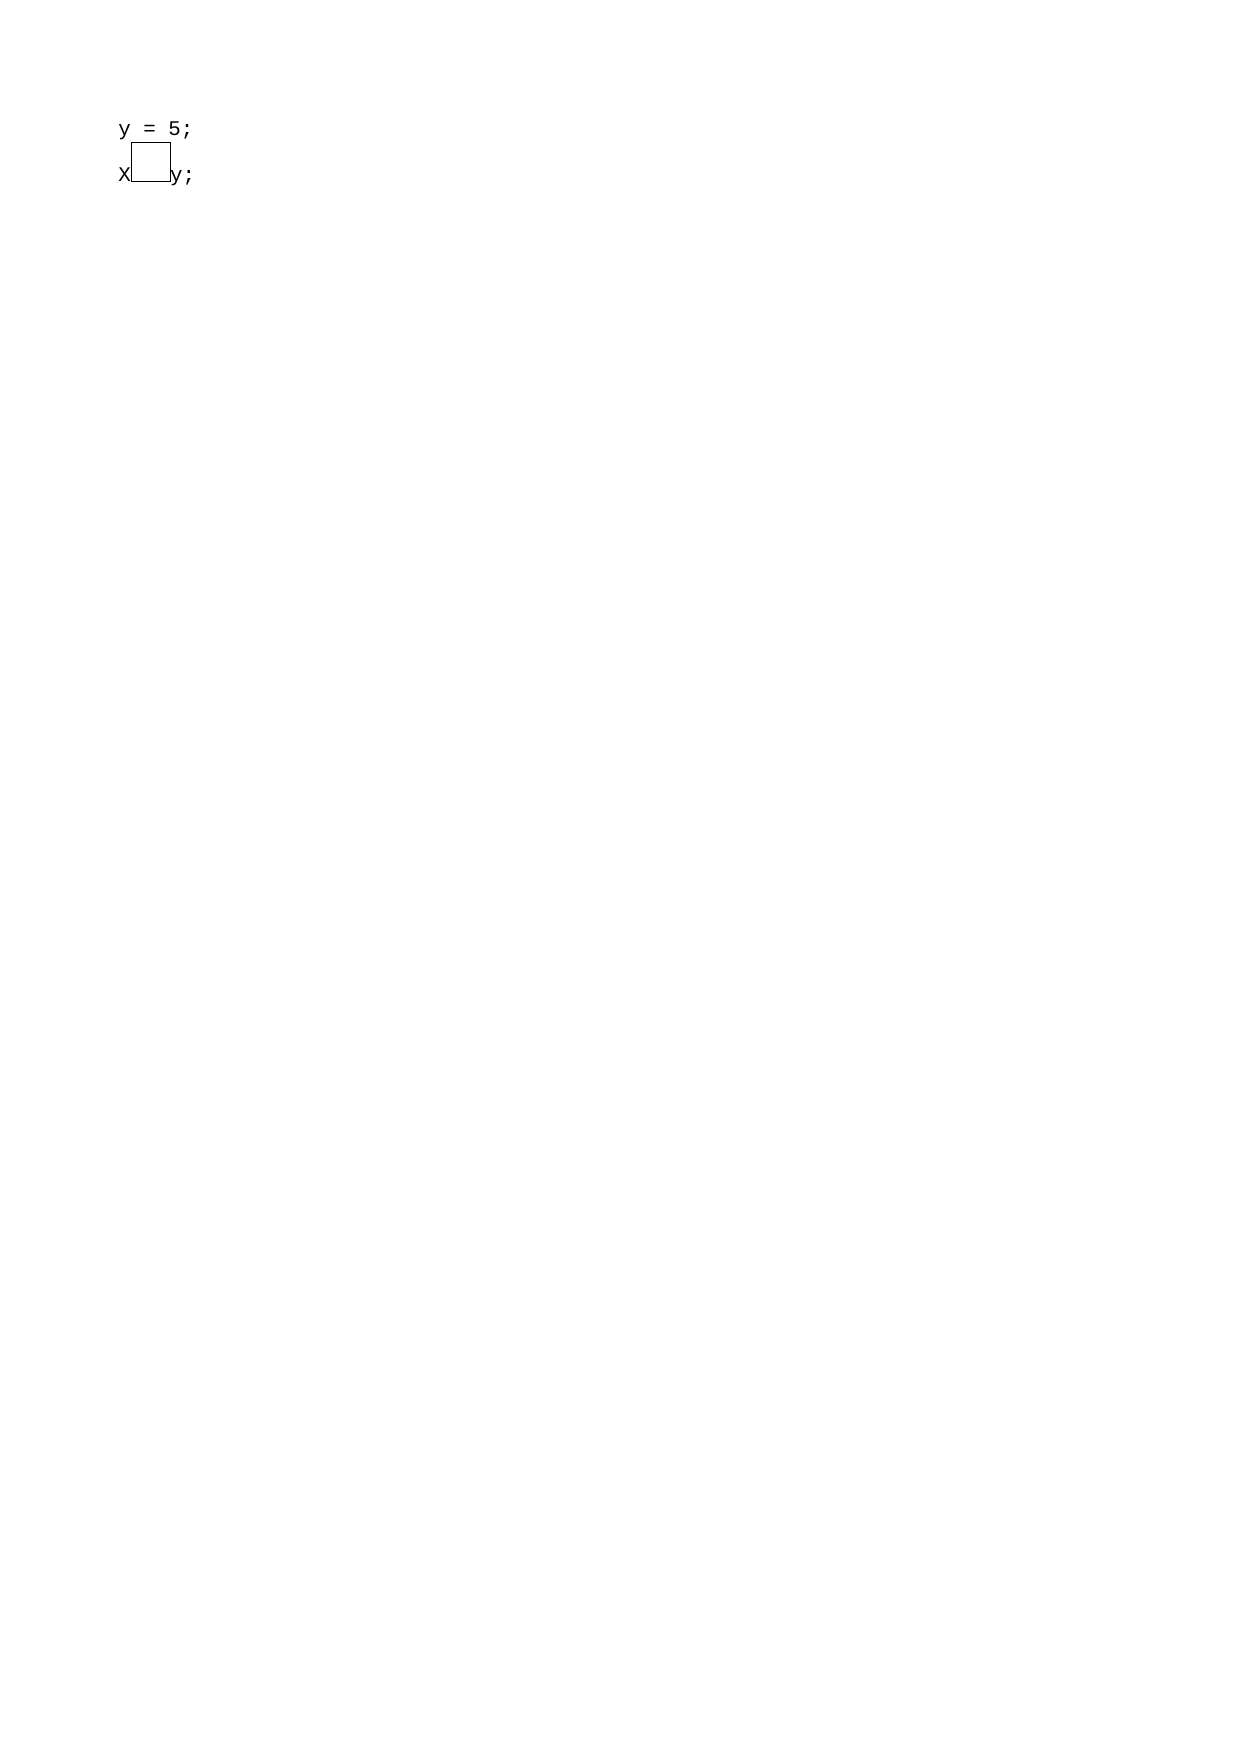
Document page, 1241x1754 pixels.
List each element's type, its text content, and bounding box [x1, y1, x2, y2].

text y = 5; [118, 118, 1122, 142]
text Xy; [118, 142, 1122, 187]
